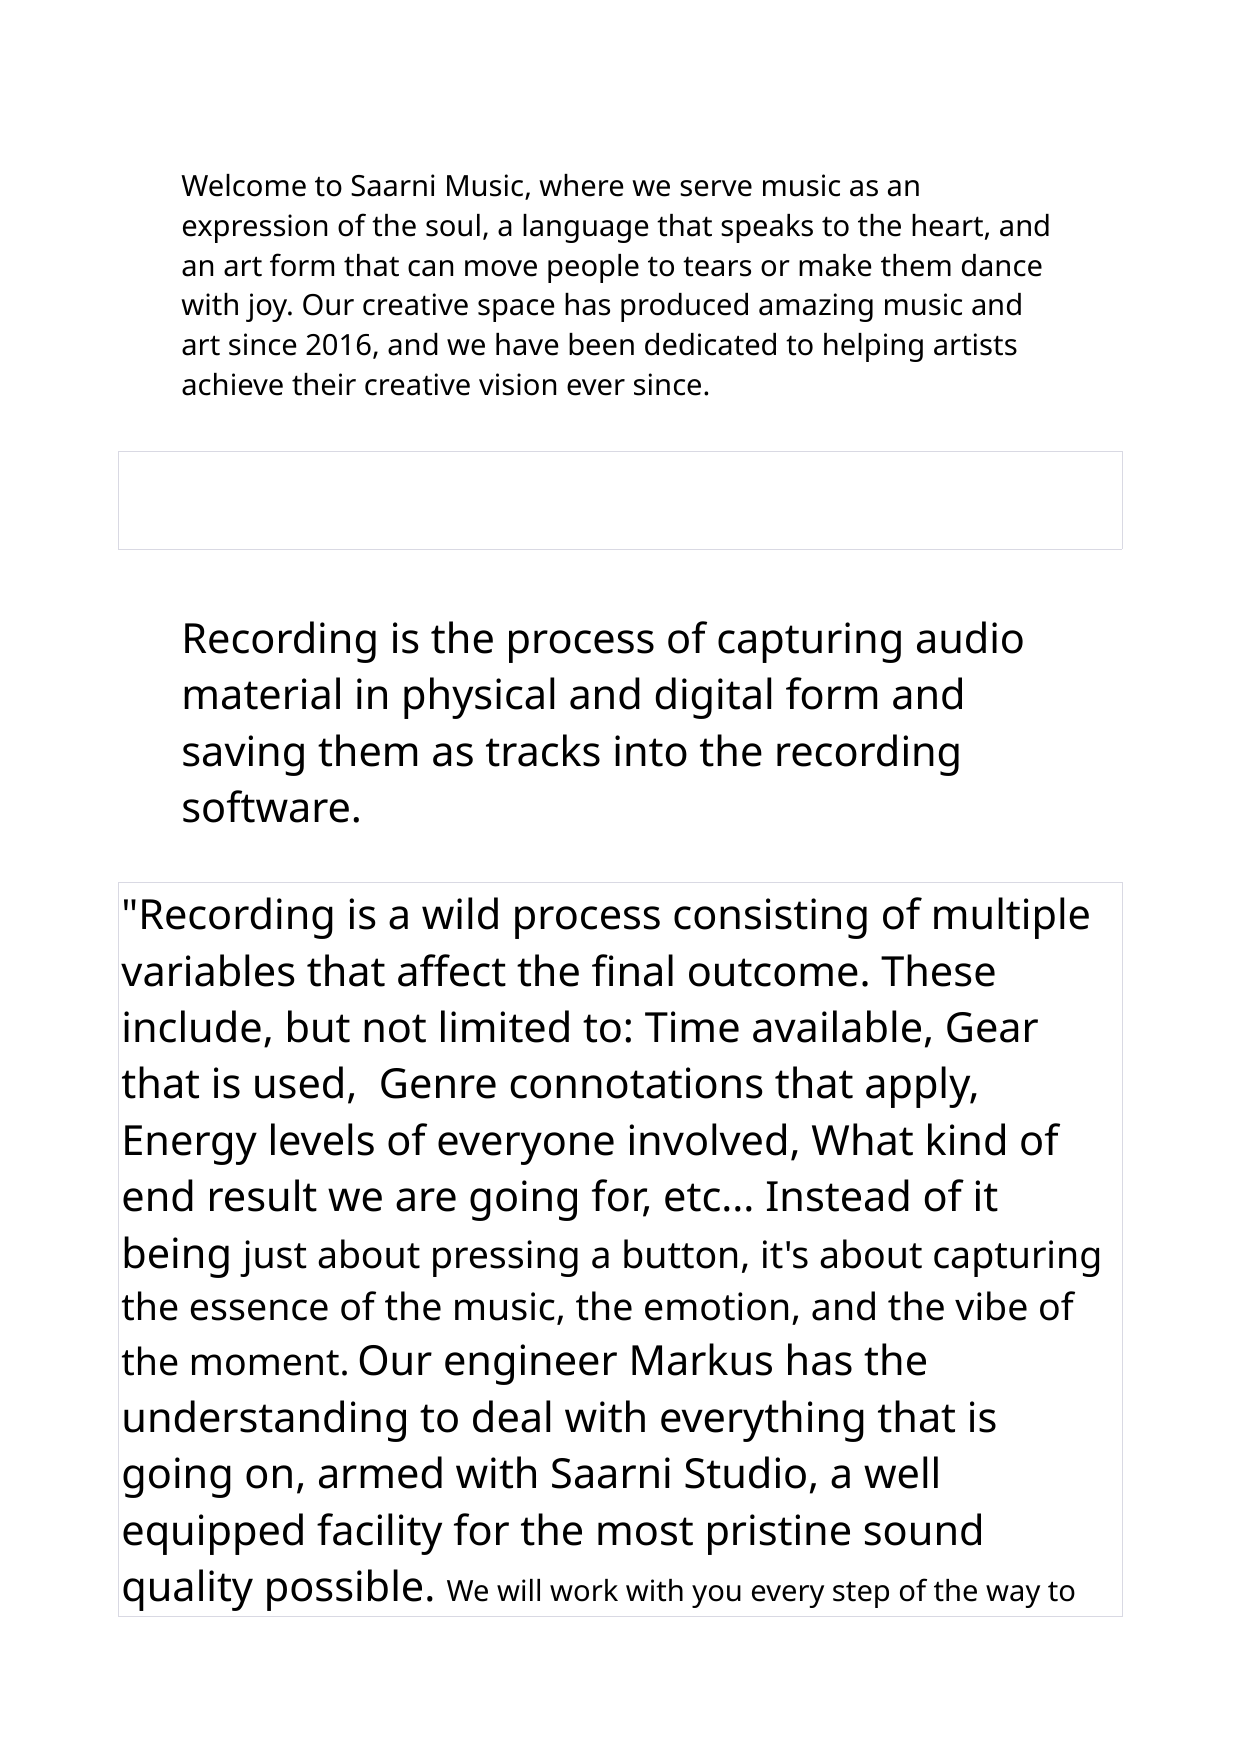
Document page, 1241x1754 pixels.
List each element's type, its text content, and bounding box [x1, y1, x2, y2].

text Recording is the process of capturing audio material in physical and digital form and saving them as tracks into the recording software. [181, 609, 1029, 835]
text "Recording is a wild process consisting of multiple variables that affect the final outcome. These include, but not limited to: Time available, Gear that is used, Genre connotations that apply, Energy levels of everyone involved, What kind of end result we are going for, etc... Instead of it being just about pressing a button, it's about capturing the essence of the music, the emotion, and the vibe of the moment. Our engineer Markus has the understanding to deal with everything that is going on, armed with Saarni Studio, a well equipped facility for the most pristine sound quality possible. We will work with you every step of the way to [119, 883, 1122, 1616]
text Welcome to Saarni Music, where we serve music as an expression of the soul, a language that speaks to the heart, and an art form that can move people to tears or make them dance with joy. Our creative space has produced amazing music and art since 2016, and we have been dedicated to helping artists achieve their creative vision ever since. [181, 166, 1059, 404]
